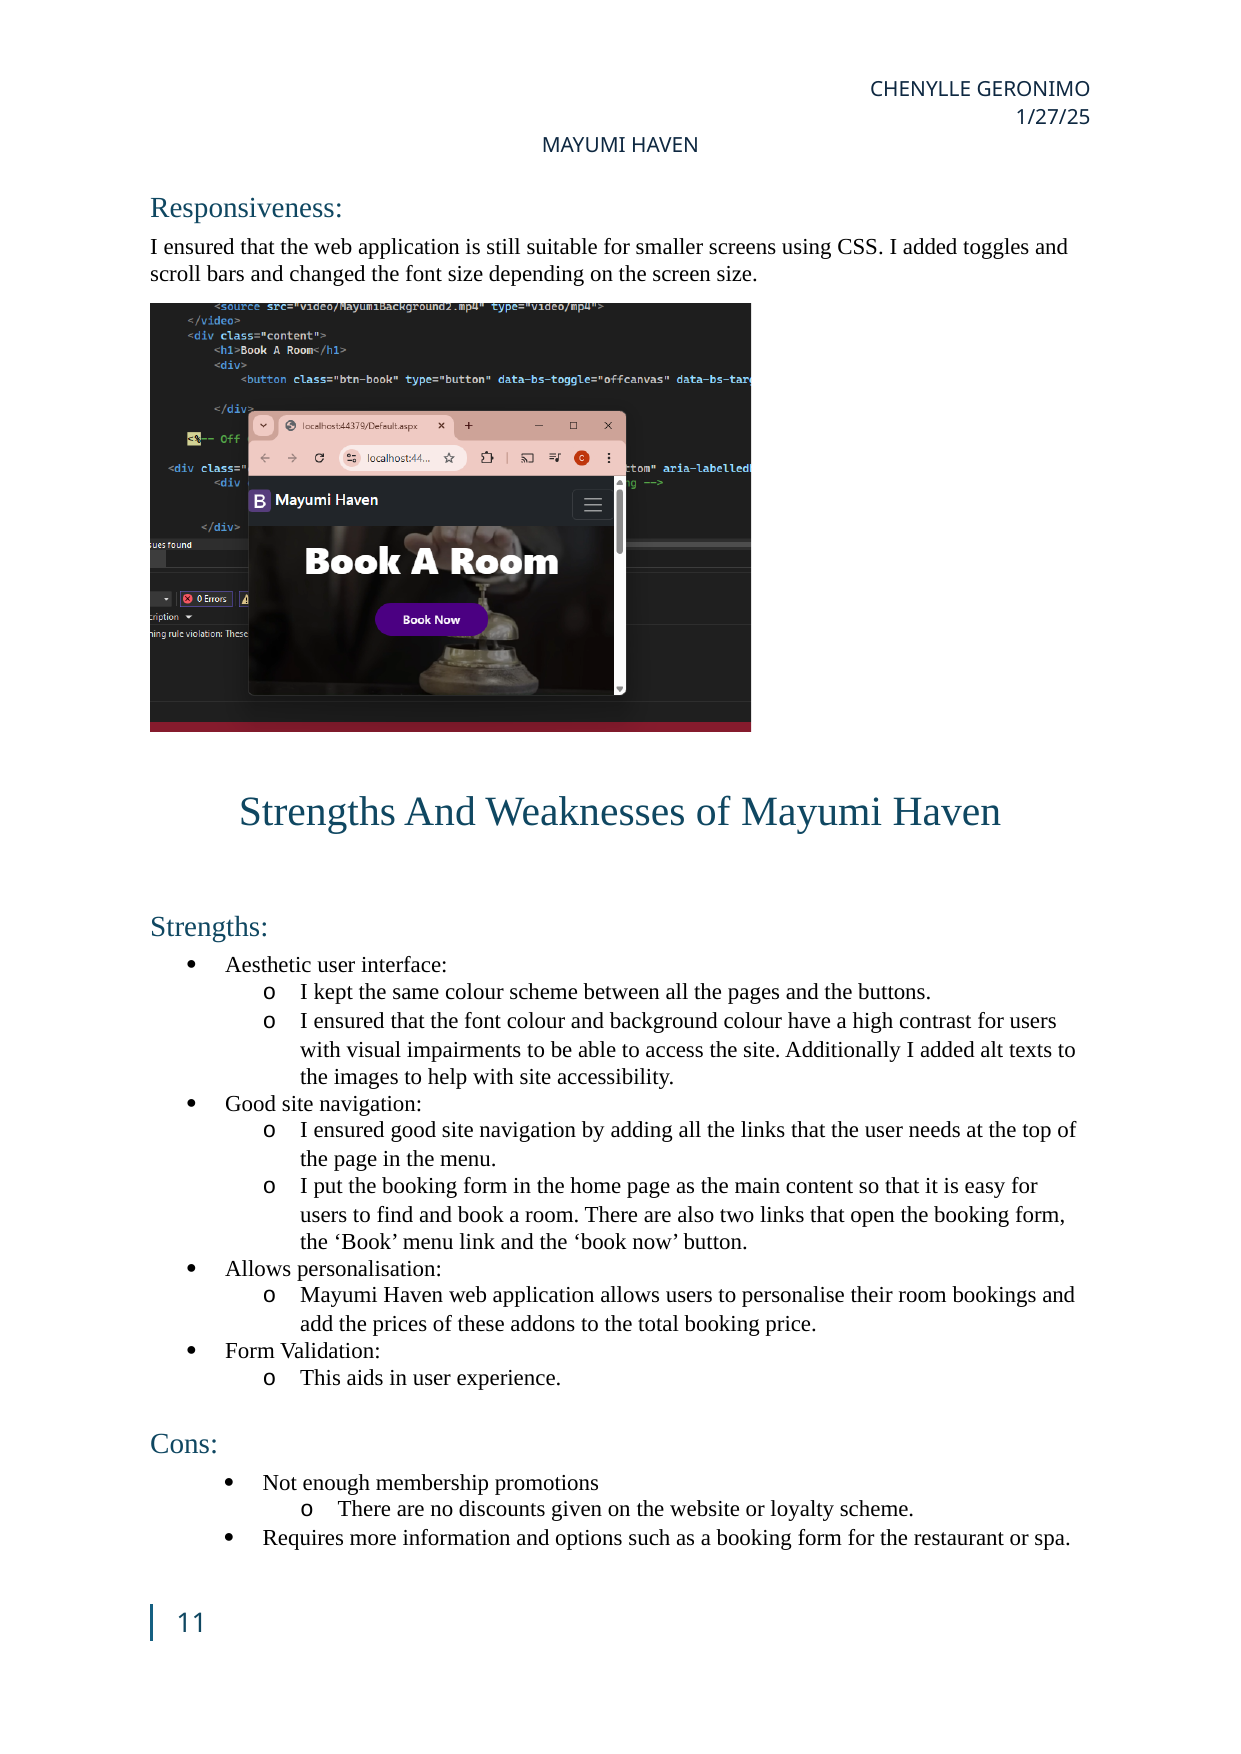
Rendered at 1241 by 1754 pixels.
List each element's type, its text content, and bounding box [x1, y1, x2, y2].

list I ensured good site navigation by adding all the links that the user needs at the top of the page in the menu. [262, 1117, 1090, 1172]
list Not enough membership promotions [225, 1469, 1090, 1495]
list I ensured that the font colour and background colour have a high contrast for users with visual impairments to be able to access the site. Additionally I added alt texts to the images to help with site accessibility. [262, 1007, 1090, 1089]
list I put the booking form in the home page as the main content so that it is easy for users to find and book a room. There are also two links that open the booking form, the ‘Book’ menu link and the ‘book now’ button. [262, 1172, 1090, 1254]
subtitle Strengths And Weaknesses of Mayumi Haven [150, 787, 1090, 834]
list There are no discounts given on the website or loyalty scheme. [300, 1496, 1090, 1524]
subtitle Responsiveness: [150, 190, 1090, 224]
subtitle Cons: [150, 1426, 1090, 1460]
text I ensured that the web application is still suitable for smaller screens using CSS. I added toggles and scroll bars and changed the font size depending on the screen size. [150, 233, 1090, 286]
list Aesthetic user interface: [187, 952, 1090, 978]
list Form Validation: [187, 1337, 1090, 1363]
list Good site navigation: [187, 1090, 1090, 1116]
list Mayumi Haven web application allows users to personalise their room bookings and add the prices of these addons to the total booking price. [262, 1282, 1090, 1337]
list This aids in user experience. [262, 1364, 1090, 1392]
list Allows personalisation: [187, 1255, 1090, 1281]
list Requires more information and options such as a booking form for the restaurant or spa. [225, 1524, 1090, 1551]
subtitle Strengths: [150, 909, 1090, 943]
list I kept the same colour scheme between all the pages and the buttons. [262, 978, 1090, 1007]
